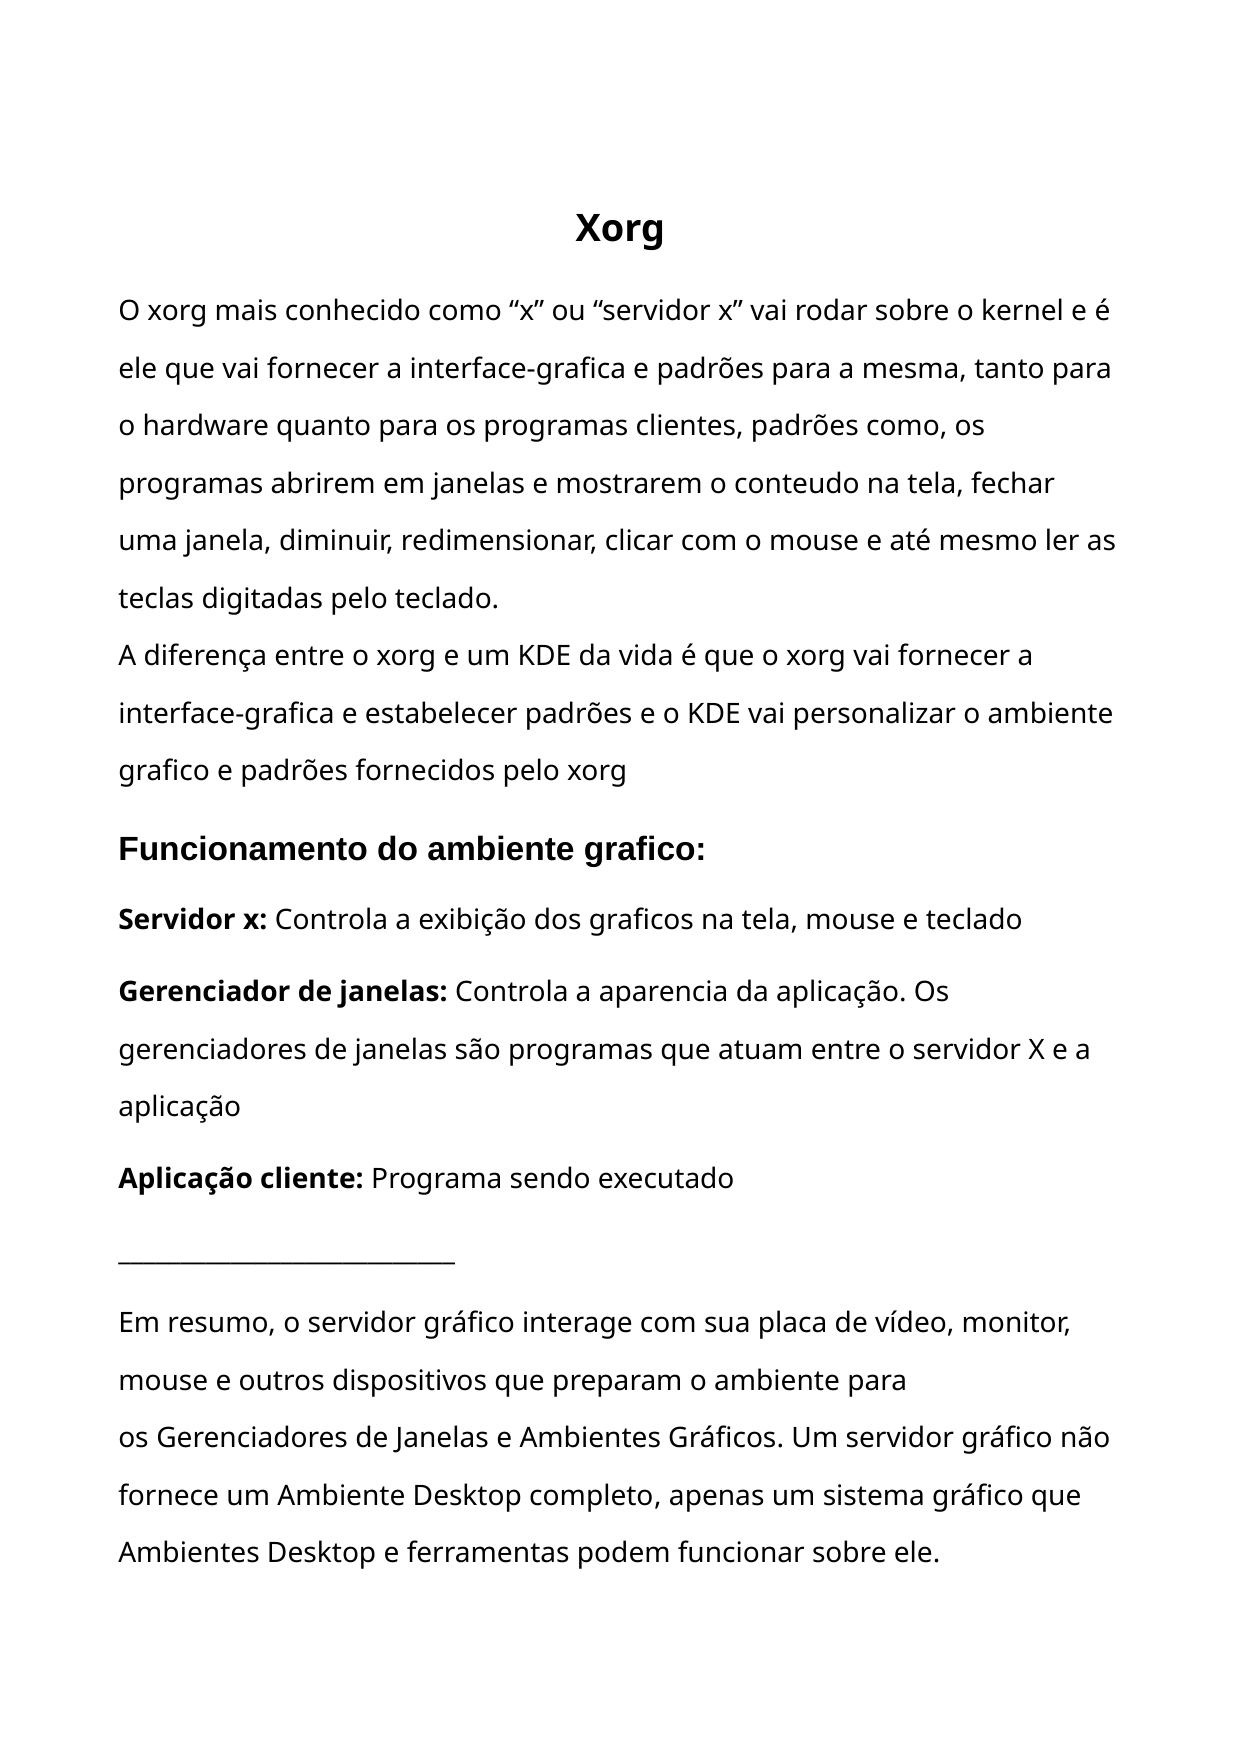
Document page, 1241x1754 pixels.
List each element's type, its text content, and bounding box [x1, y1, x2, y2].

subtitle Funcionamento do ambiente grafico: [118, 829, 1122, 868]
text Em resumo, o servidor gráfico interage com sua placa de vídeo, monitor, mouse e outros dispositivos que preparam o ambiente para os Gerenciadores de Janelas e Ambientes Gráficos. Um servidor gráfico não fornece um Ambiente Desktop completo, apenas um sistema gráfico que Ambientes Desktop e ferramentas podem funcionar sobre ele. [118, 1303, 1122, 1571]
text O xorg mais conhecido como “x” ou “servidor x” vai rodar sobre o kernel e é ele que vai fornecer a interface-grafica e padrões para a mesma, tanto para o hardware quanto para os programas clientes, padrões como, os programas abrirem em janelas e mostrarem o conteudo na tela, fechar uma janela, diminuir, redimensionar, clicar com o mouse e até mesmo ler as teclas digitadas pelo teclado. [118, 291, 1122, 616]
text ___________________________ [118, 1231, 1122, 1269]
text Gerenciador de janelas: Controla a aparencia da aplicação. Os gerenciadores de janelas são programas que atuam entre o servidor X e a aplicação [118, 971, 1122, 1125]
text Servidor x: Controla a exibição dos graficos na tela, mouse e teclado [118, 899, 1122, 938]
subtitle Xorg [118, 201, 1122, 252]
text Aplicação cliente: Programa sendo executado [118, 1158, 1122, 1197]
text A diferença entre o xorg e um KDE da vida é que o xorg vai fornecer a interface-grafica e estabelecer padrões e o KDE vai personalizar o ambiente grafico e padrões fornecidos pelo xorg [118, 636, 1122, 789]
